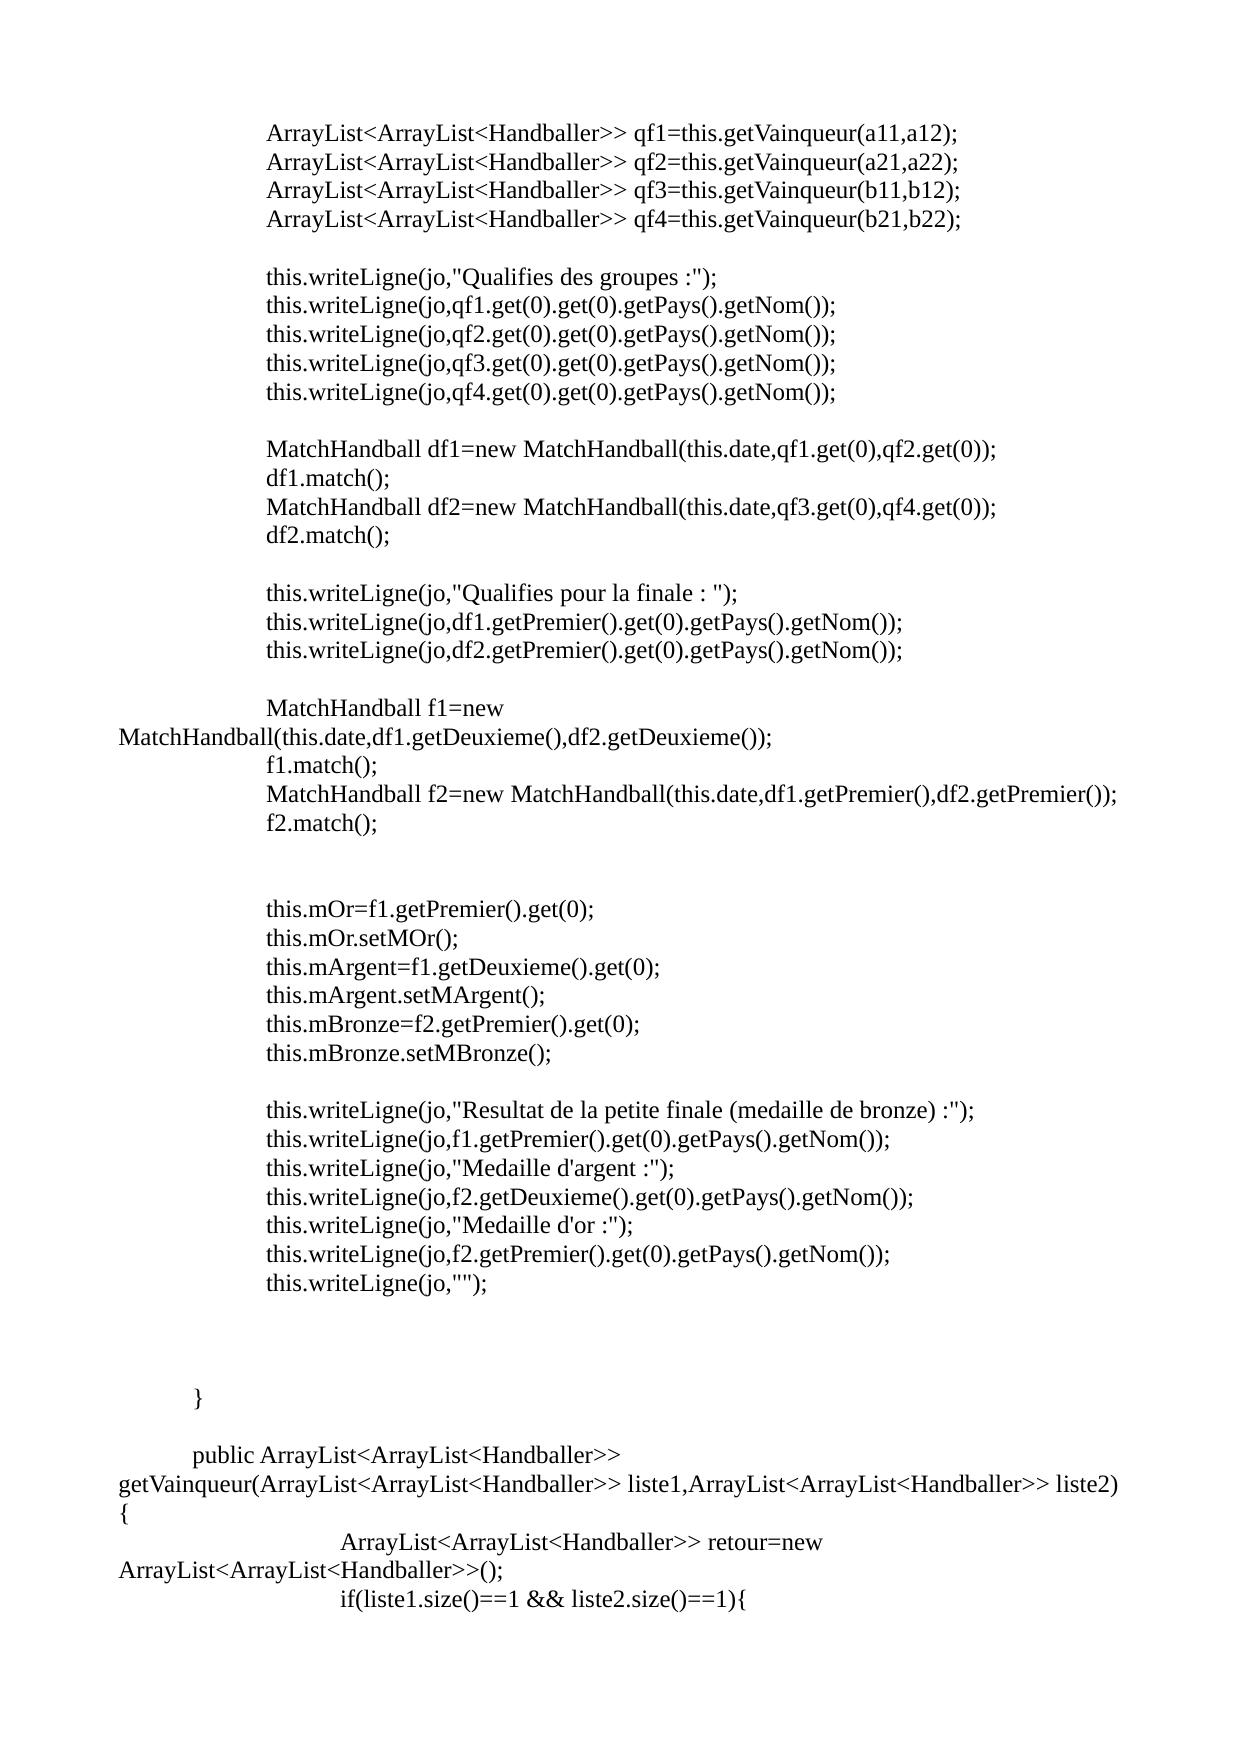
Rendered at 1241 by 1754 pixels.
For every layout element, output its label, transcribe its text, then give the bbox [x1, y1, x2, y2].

text this.mArgent.setMArgent(); [118, 981, 1122, 1009]
text this.mBronze=f2.getPremier().get(0); [118, 1009, 1122, 1038]
text this.writeLigne(jo,"Medaille d'argent :"); [118, 1153, 1122, 1182]
text this.writeLigne(jo,"Qualifies des groupes :"); [118, 262, 1122, 291]
text this.writeLigne(jo,""); [118, 1268, 1122, 1297]
text f1.match(); [118, 751, 1122, 779]
text public ArrayList<ArrayList<Handballer>> getVainqueur(ArrayList<ArrayList<Handballer>> liste1,ArrayList<ArrayList<Handballer>> liste2){ [118, 1441, 1122, 1527]
text } [118, 1383, 1122, 1412]
text if(liste1.size()==1 && liste2.size()==1){ [118, 1584, 1122, 1613]
text MatchHandball f1=new MatchHandball(this.date,df1.getDeuxieme(),df2.getDeuxieme()); [118, 693, 1122, 751]
text f2.match(); [118, 808, 1122, 837]
text this.writeLigne(jo,f2.getPremier().get(0).getPays().getNom()); [118, 1239, 1122, 1268]
text MatchHandball df2=new MatchHandball(this.date,qf3.get(0),qf4.get(0)); [118, 492, 1122, 521]
text this.writeLigne(jo,"Qualifies pour la finale : "); [118, 578, 1122, 607]
text df1.match(); [118, 463, 1122, 492]
text df2.match(); [118, 521, 1122, 549]
text ArrayList<ArrayList<Handballer>> qf2=this.getVainqueur(a21,a22); [118, 147, 1122, 176]
text this.writeLigne(jo,qf1.get(0).get(0).getPays().getNom()); [118, 291, 1122, 319]
text this.writeLigne(jo,qf2.get(0).get(0).getPays().getNom()); [118, 319, 1122, 348]
text this.mBronze.setMBronze(); [118, 1038, 1122, 1067]
text ArrayList<ArrayList<Handballer>> qf4=this.getVainqueur(b21,b22); [118, 204, 1122, 233]
text this.writeLigne(jo,qf3.get(0).get(0).getPays().getNom()); [118, 348, 1122, 377]
text this.writeLigne(jo,f1.getPremier().get(0).getPays().getNom()); [118, 1124, 1122, 1153]
text MatchHandball f2=new MatchHandball(this.date,df1.getPremier(),df2.getPremier()); [118, 779, 1122, 808]
text ArrayList<ArrayList<Handballer>> retour=new ArrayList<ArrayList<Handballer>>(); [118, 1527, 1122, 1584]
text this.writeLigne(jo,df2.getPremier().get(0).getPays().getNom()); [118, 636, 1122, 664]
text MatchHandball df1=new MatchHandball(this.date,qf1.get(0),qf2.get(0)); [118, 434, 1122, 463]
text ArrayList<ArrayList<Handballer>> qf3=this.getVainqueur(b11,b12); [118, 176, 1122, 204]
text this.writeLigne(jo,df1.getPremier().get(0).getPays().getNom()); [118, 607, 1122, 636]
text this.mOr=f1.getPremier().get(0); [118, 894, 1122, 923]
text this.writeLigne(jo,f2.getDeuxieme().get(0).getPays().getNom()); [118, 1182, 1122, 1211]
text this.writeLigne(jo,"Resultat de la petite finale (medaille de bronze) :"); [118, 1096, 1122, 1124]
text this.mOr.setMOr(); [118, 923, 1122, 952]
text this.writeLigne(jo,qf4.get(0).get(0).getPays().getNom()); [118, 377, 1122, 406]
text ArrayList<ArrayList<Handballer>> qf1=this.getVainqueur(a11,a12); [118, 118, 1122, 147]
text this.writeLigne(jo,"Medaille d'or :"); [118, 1211, 1122, 1239]
text this.mArgent=f1.getDeuxieme().get(0); [118, 952, 1122, 981]
